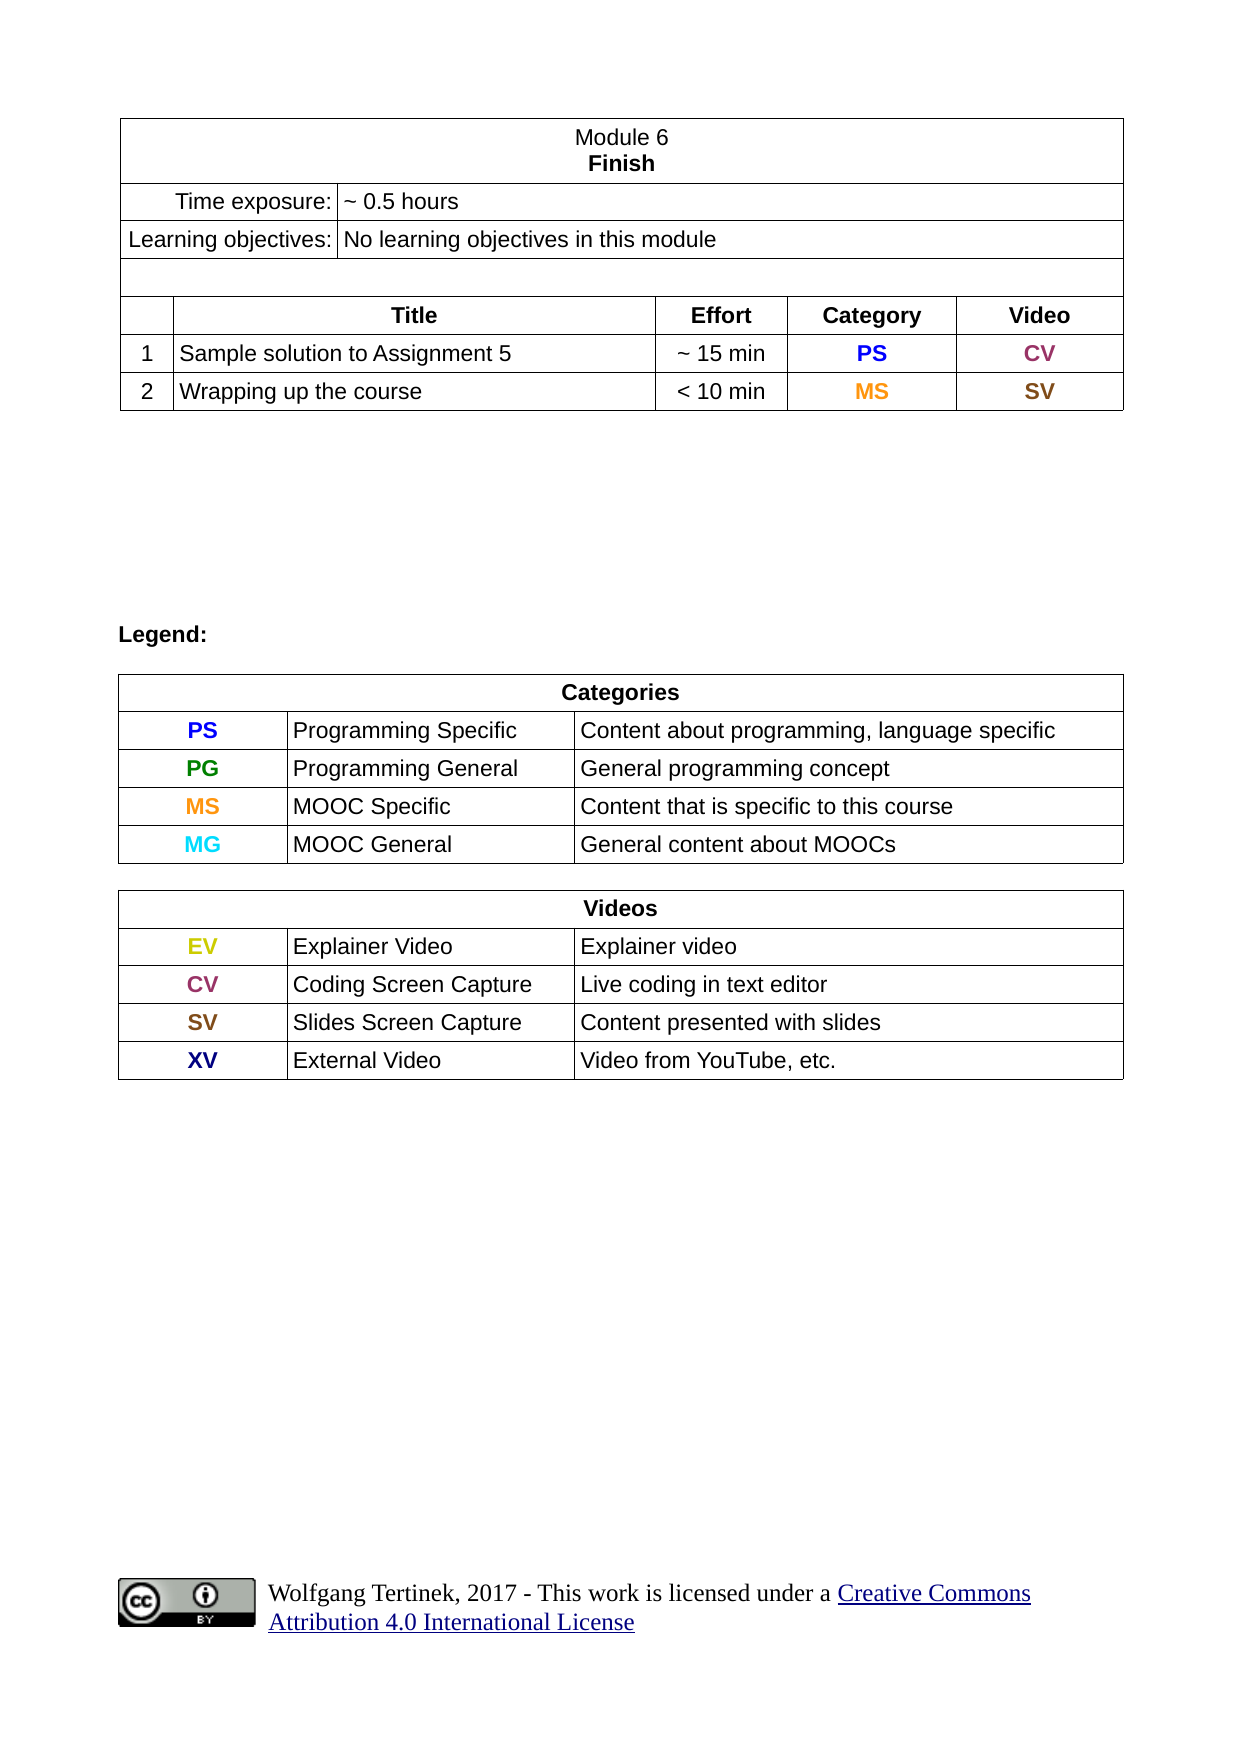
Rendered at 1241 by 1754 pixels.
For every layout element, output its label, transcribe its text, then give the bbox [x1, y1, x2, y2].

table_cell Learning objectives: [121, 221, 337, 258]
table_cell MG [119, 826, 287, 863]
table_cell PS [788, 335, 956, 372]
table_cell Title [174, 297, 655, 334]
table_cell PG [119, 750, 287, 787]
table_cell Content that is specific to this course [575, 788, 1123, 825]
table_cell [121, 259, 1123, 296]
table_cell SV [119, 1004, 287, 1041]
table_cell Slides Screen Capture [288, 1004, 574, 1041]
table_cell No learning objectives in this module [338, 221, 1123, 258]
table_cell Coding Screen Capture [288, 966, 574, 1003]
table_cell MS [788, 373, 956, 410]
table_cell < 10 min [656, 373, 787, 410]
table_cell CV [119, 966, 287, 1003]
table_header Categories [119, 675, 1123, 711]
table_cell General content about MOOCs [575, 826, 1123, 863]
table_cell [121, 297, 173, 334]
table_cell Content about programming, language specific [575, 712, 1123, 749]
picture [118, 1578, 256, 1627]
text Legend: [118, 621, 1122, 647]
table_cell Live coding in text editor [575, 966, 1123, 1003]
table_header Module 6 Finish [121, 119, 1123, 182]
table_cell Wrapping up the course [174, 373, 655, 410]
table_cell Programming Specific [288, 712, 574, 749]
table_cell SV [957, 373, 1123, 410]
table_cell PS [119, 712, 287, 749]
table_cell MS [119, 788, 287, 825]
table_cell CV [957, 335, 1123, 372]
table_cell 2 [121, 373, 173, 410]
table_cell Explainer Video [288, 929, 574, 965]
table_cell Video [957, 297, 1123, 334]
table_cell Sample solution to Assignment 5 [174, 335, 655, 372]
table_cell XV [119, 1042, 287, 1079]
table_cell MOOC Specific [288, 788, 574, 825]
table_cell Explainer video [575, 929, 1123, 965]
table_cell ~ 15 min [656, 335, 787, 372]
table_header Videos [119, 891, 1123, 927]
table_cell Category [788, 297, 956, 334]
table_cell Time exposure: [121, 184, 337, 220]
table_cell Content presented with slides [575, 1004, 1123, 1041]
table_cell Effort [656, 297, 787, 334]
table_cell EV [119, 929, 287, 965]
table_cell Programming General [288, 750, 574, 787]
table_cell General programming concept [575, 750, 1123, 787]
table_cell 1 [121, 335, 173, 372]
table_cell MOOC General [288, 826, 574, 863]
table_cell External Video [288, 1042, 574, 1079]
table_cell ~ 0.5 hours [338, 184, 1123, 220]
table_cell Video from YouTube, etc. [575, 1042, 1123, 1079]
